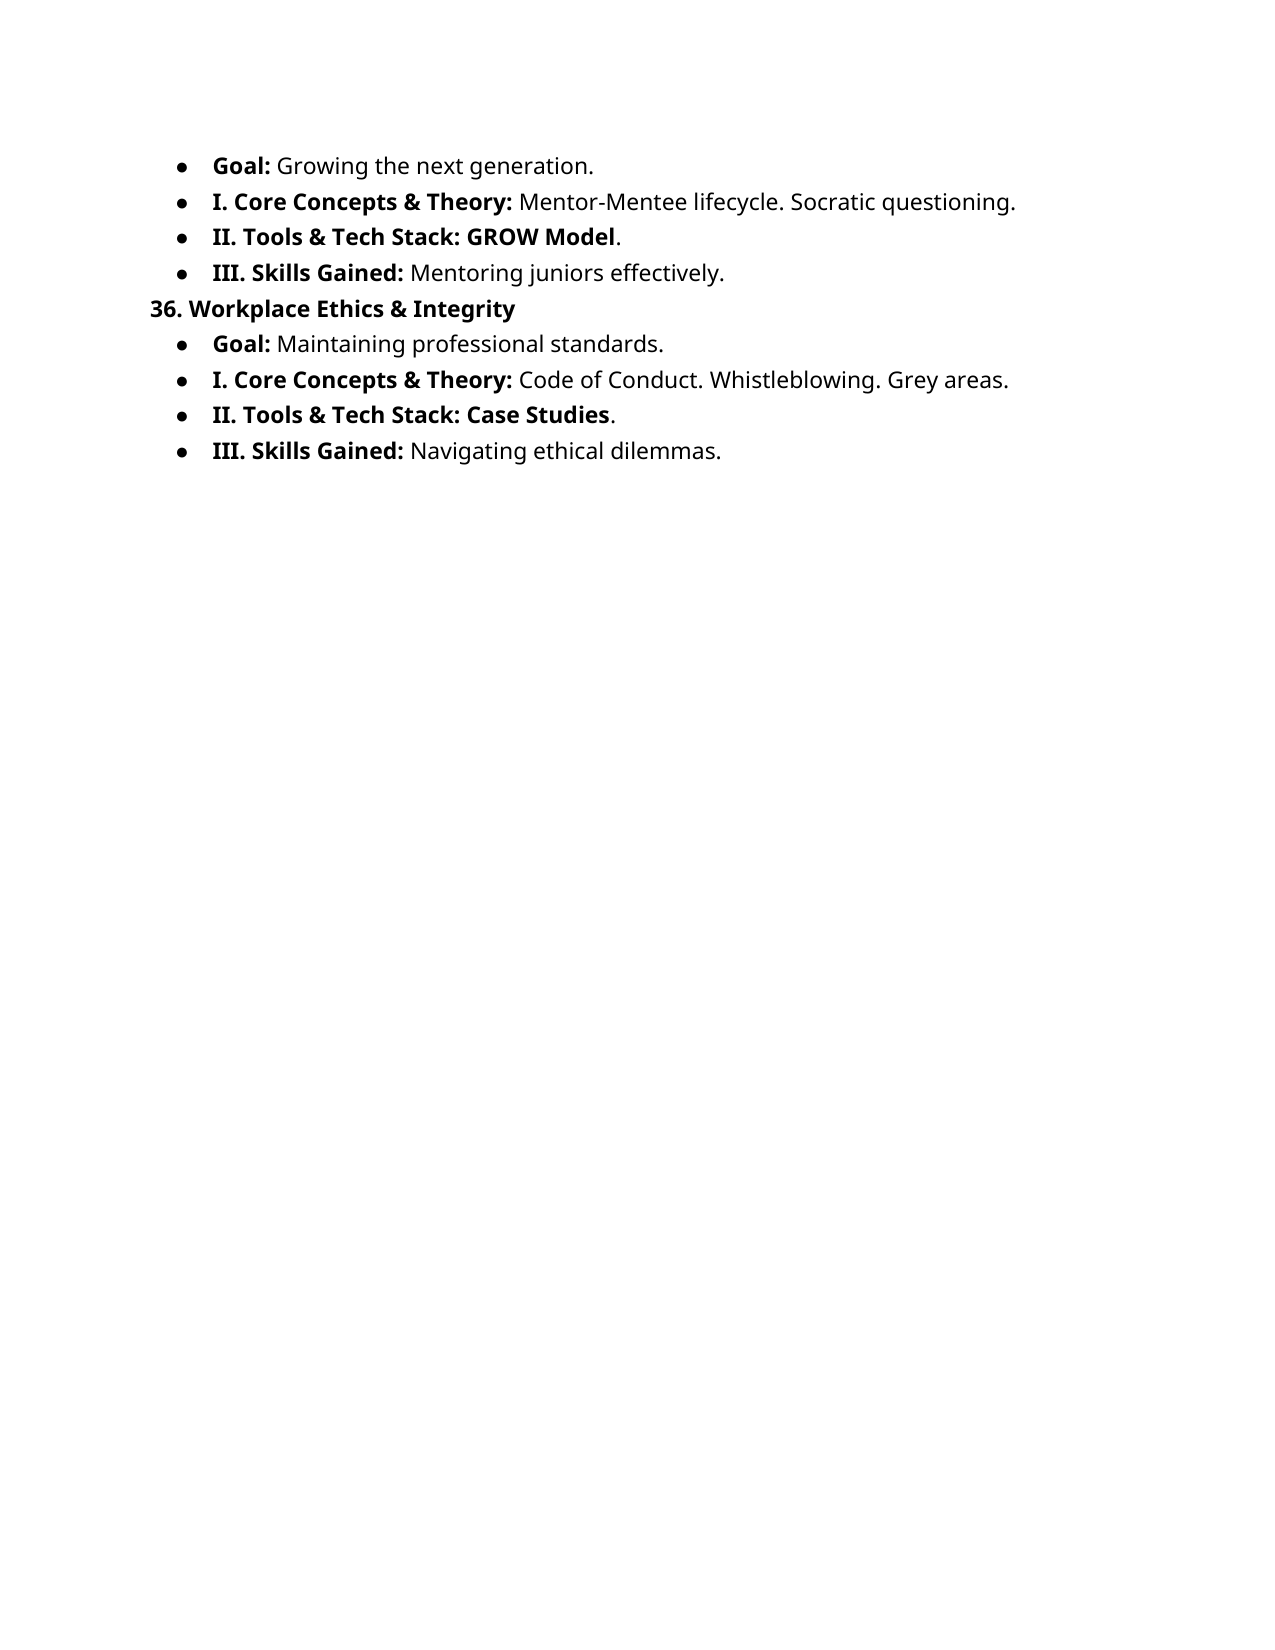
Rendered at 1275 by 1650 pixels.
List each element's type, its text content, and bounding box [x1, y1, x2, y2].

list III. Skills Gained: Mentoring juniors effectively. [175, 257, 1125, 288]
list Goal: Growing the next generation. [175, 150, 1125, 181]
text 36. Workplace Ethics & Integrity [150, 292, 1125, 324]
list I. Core Concepts & Theory: Code of Conduct. Whistleblowing. Grey areas. [175, 364, 1125, 395]
list III. Skills Gained: Navigating ethical dilemmas. [175, 435, 1125, 466]
list II. Tools & Tech Stack: Case Studies. [175, 399, 1125, 431]
list Goal: Maintaining professional standards. [175, 328, 1125, 359]
list II. Tools & Tech Stack: GROW Model. [175, 221, 1125, 252]
list I. Core Concepts & Theory: Mentor-Mentee lifecycle. Socratic questioning. [175, 186, 1125, 217]
